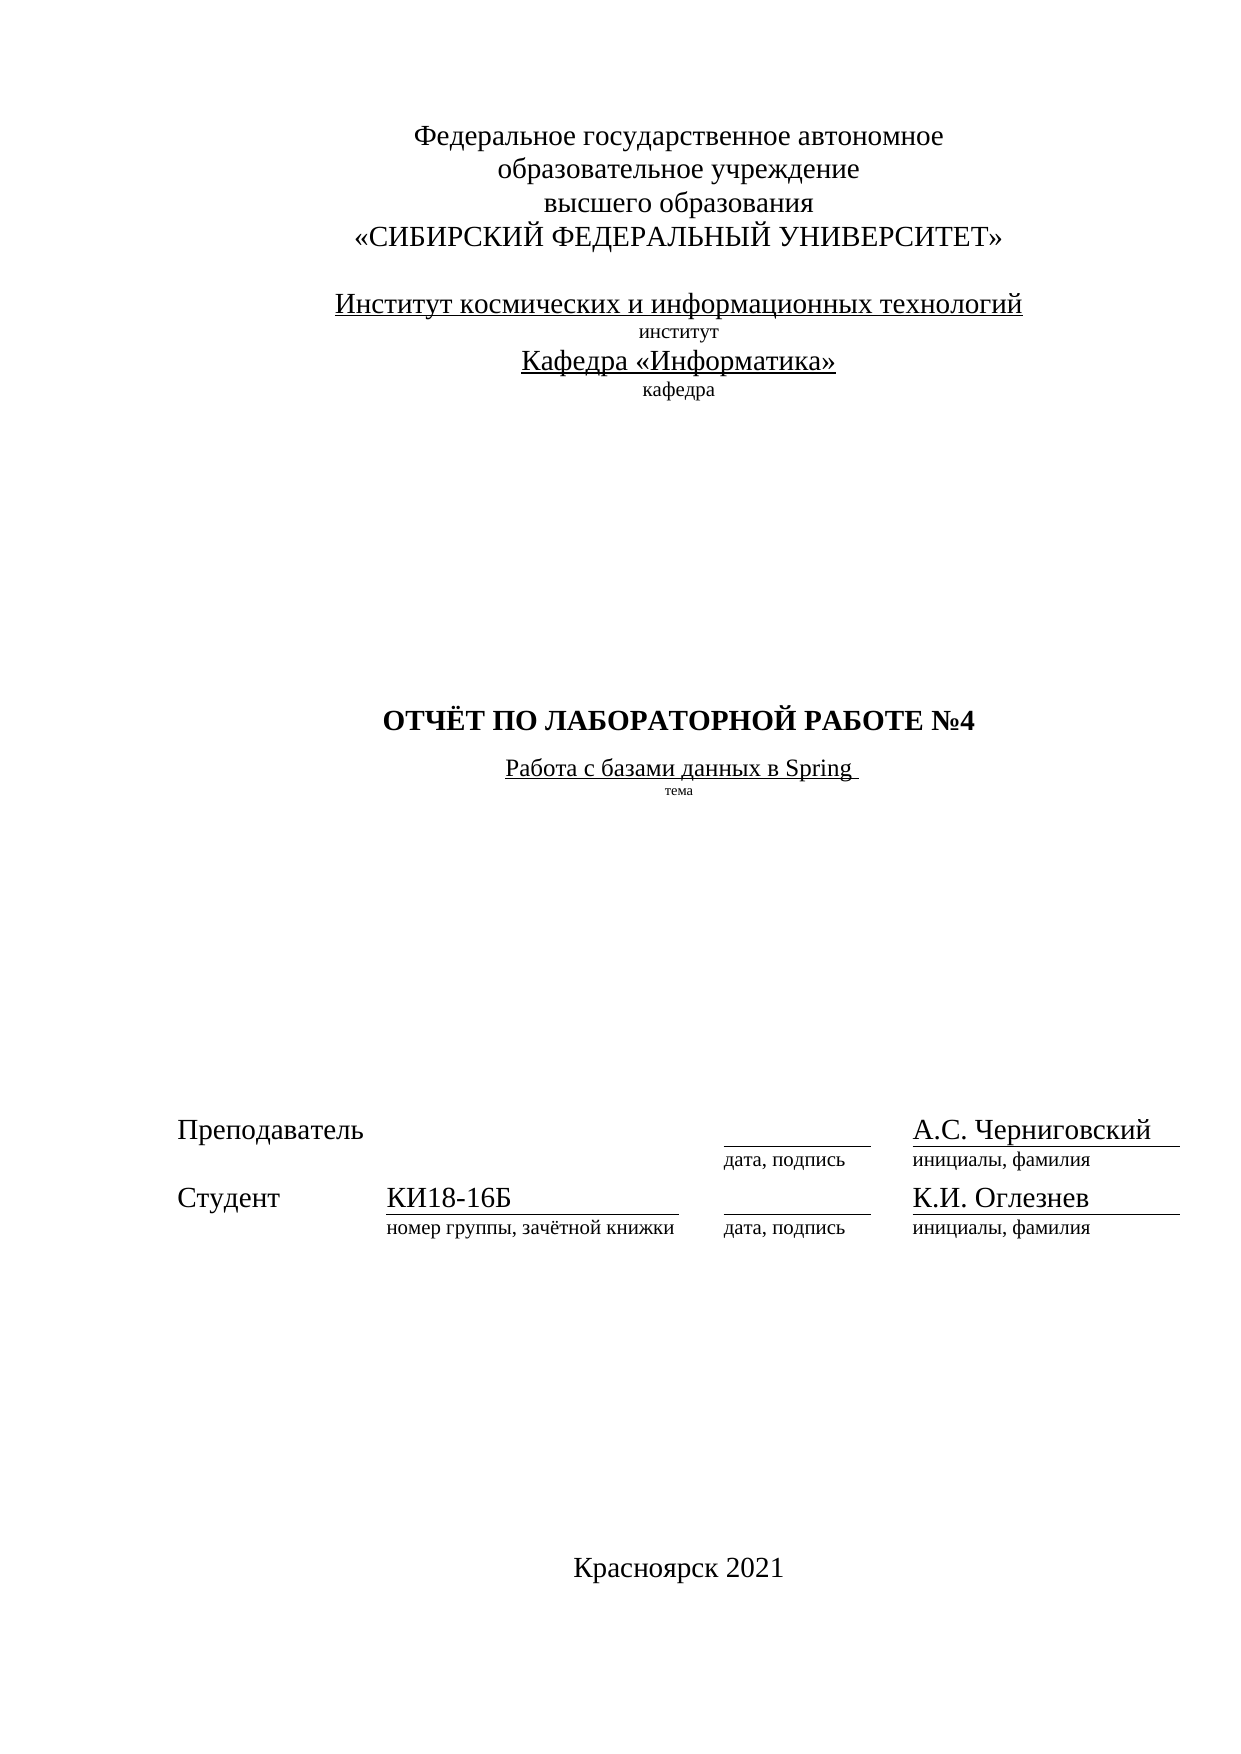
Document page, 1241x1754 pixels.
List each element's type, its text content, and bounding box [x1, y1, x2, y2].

table_header А.С. Черниговский [913, 1113, 1180, 1146]
text Федеральное государственное автономное образовательное учреждение высшего образования «СИБИРСКИЙ ФЕДЕРАЛЬНЫЙ УНИВЕРСИТЕТ» [177, 118, 1180, 286]
text Институт космических и информационных технологий институт Кафедра «Информатика» кафедра [177, 286, 1180, 401]
table_cell [679, 1146, 723, 1181]
table_cell [177, 1214, 386, 1249]
table_cell номер группы, зачётной книжки [386, 1215, 679, 1249]
table_header [679, 1113, 723, 1146]
table_header [871, 1113, 912, 1146]
text Красноярск 2021 [177, 1551, 1180, 1584]
table_cell КИ18-16Б [386, 1181, 679, 1214]
table_cell инициалы, фамилия [913, 1215, 1180, 1249]
table_cell [679, 1181, 723, 1214]
table_cell [177, 1146, 386, 1181]
table_header [724, 1113, 871, 1146]
table_cell [871, 1214, 912, 1249]
table_cell дата, подпись [724, 1215, 871, 1249]
text ОТЧЁТ ПО ЛАБОРАТОРНОЙ РАБОТЕ №4 [177, 703, 1180, 736]
text Работа с базами данных в Spring [177, 753, 1180, 782]
table_cell [679, 1214, 723, 1249]
text тема [177, 782, 1180, 811]
table_cell [871, 1146, 912, 1181]
table_cell Студент [177, 1181, 386, 1214]
table_cell К.И. Оглезнев [913, 1181, 1180, 1214]
table_header Преподаватель [177, 1113, 386, 1146]
table_cell инициалы, фамилия [913, 1147, 1180, 1181]
table_cell [386, 1146, 679, 1181]
table_header [386, 1113, 679, 1146]
table_cell [871, 1181, 912, 1214]
table_cell [724, 1181, 871, 1214]
table_cell дата, подпись [724, 1147, 871, 1181]
